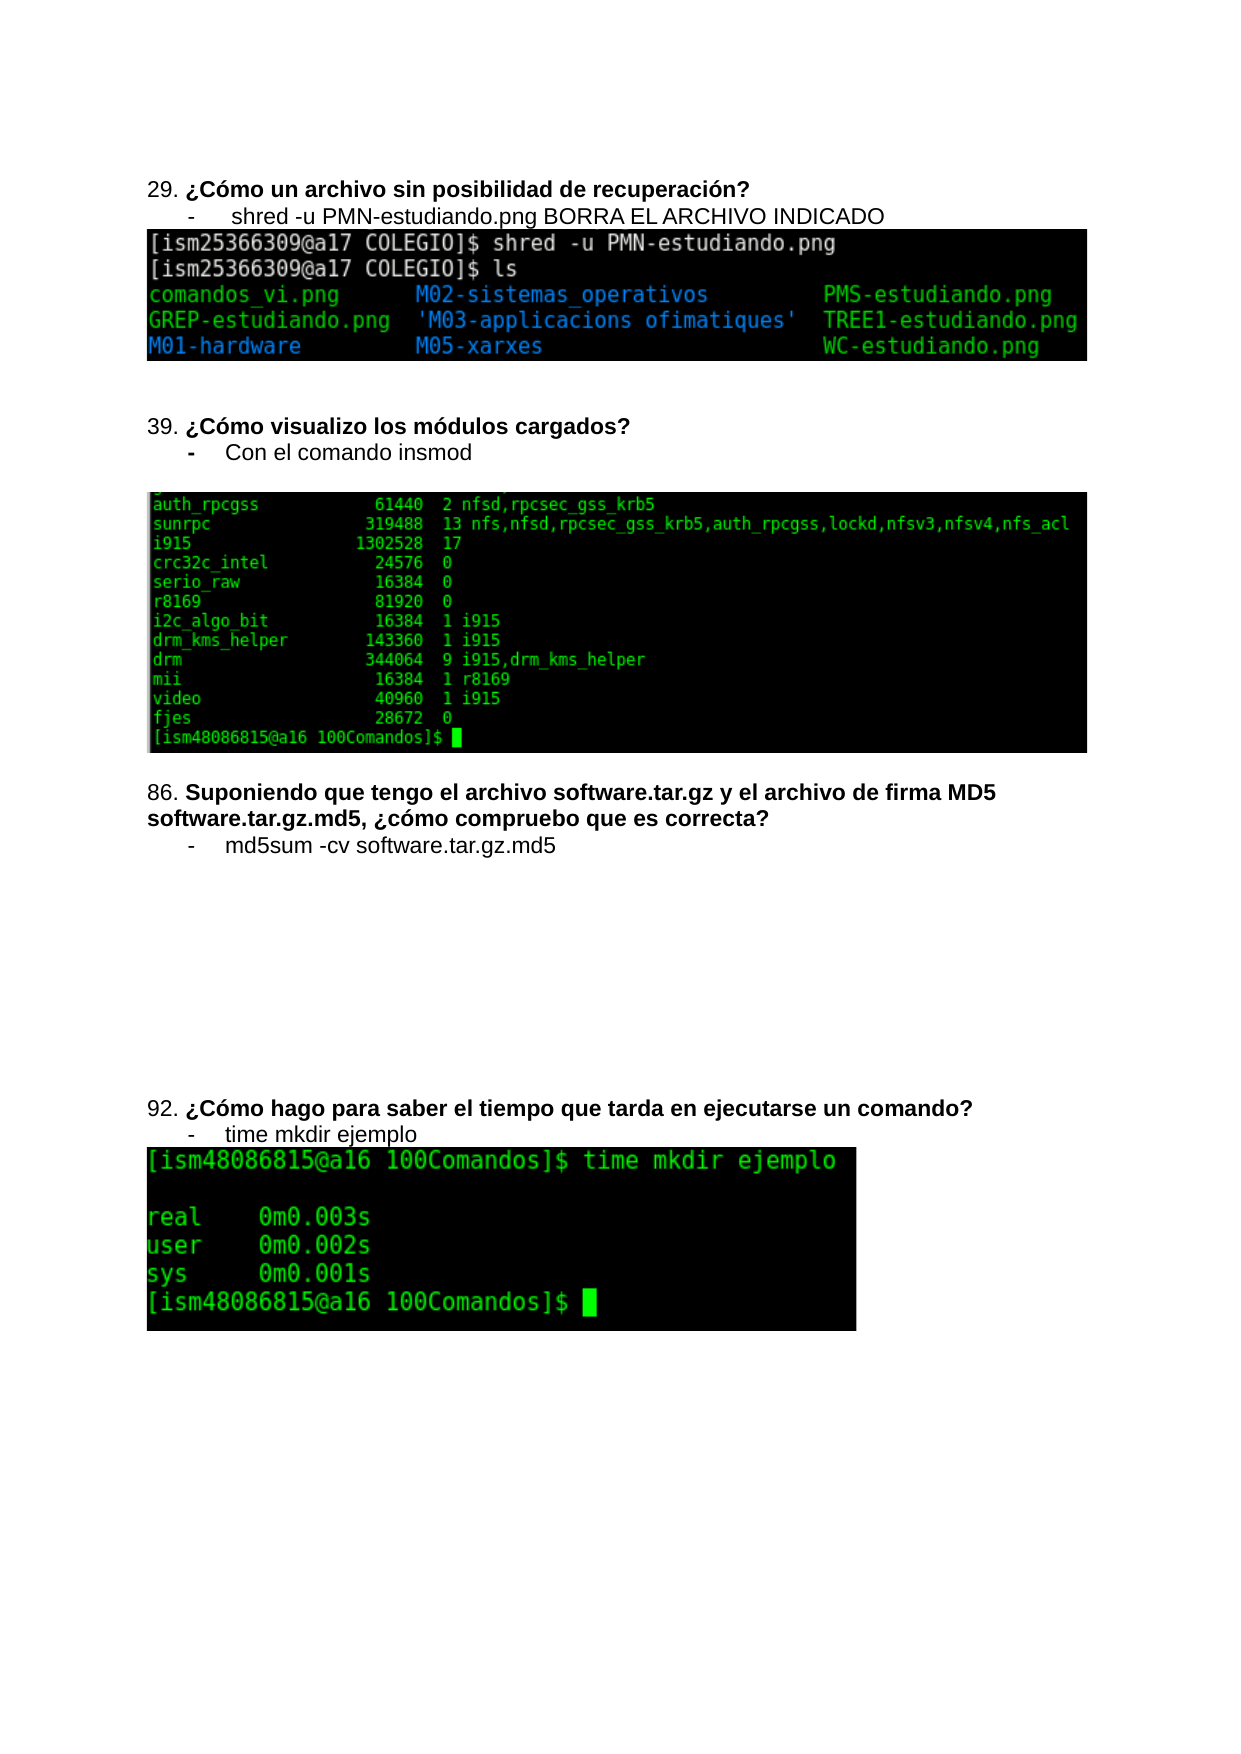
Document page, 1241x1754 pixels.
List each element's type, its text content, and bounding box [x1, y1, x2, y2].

picture [146, 492, 1088, 753]
text 29. ¿Cómo un archivo sin posibilidad de recuperación? [147, 176, 1090, 203]
list time mkdir ejemplo [187, 1121, 1090, 1148]
list Con el comando insmod [187, 439, 1090, 466]
list md5sum -cv software.tar.gz.md5 [187, 832, 1090, 858]
list shred -u PMN-estudiando.png BORRA EL ARCHIVO INDICADO [187, 203, 1090, 229]
picture [146, 1147, 857, 1331]
text 92. ¿Cómo hago para saber el tiempo que tarda en ejecutarse un comando? [147, 1095, 1090, 1121]
text 86. Suponiendo que tengo el archivo software.tar.gz y el archivo de firma MD5 software.tar.gz.md5, ¿cómo compruebo que es correcta? [147, 779, 1090, 832]
text 39. ¿Cómo visualizo los módulos cargados? [147, 413, 1090, 439]
picture [146, 229, 1088, 361]
